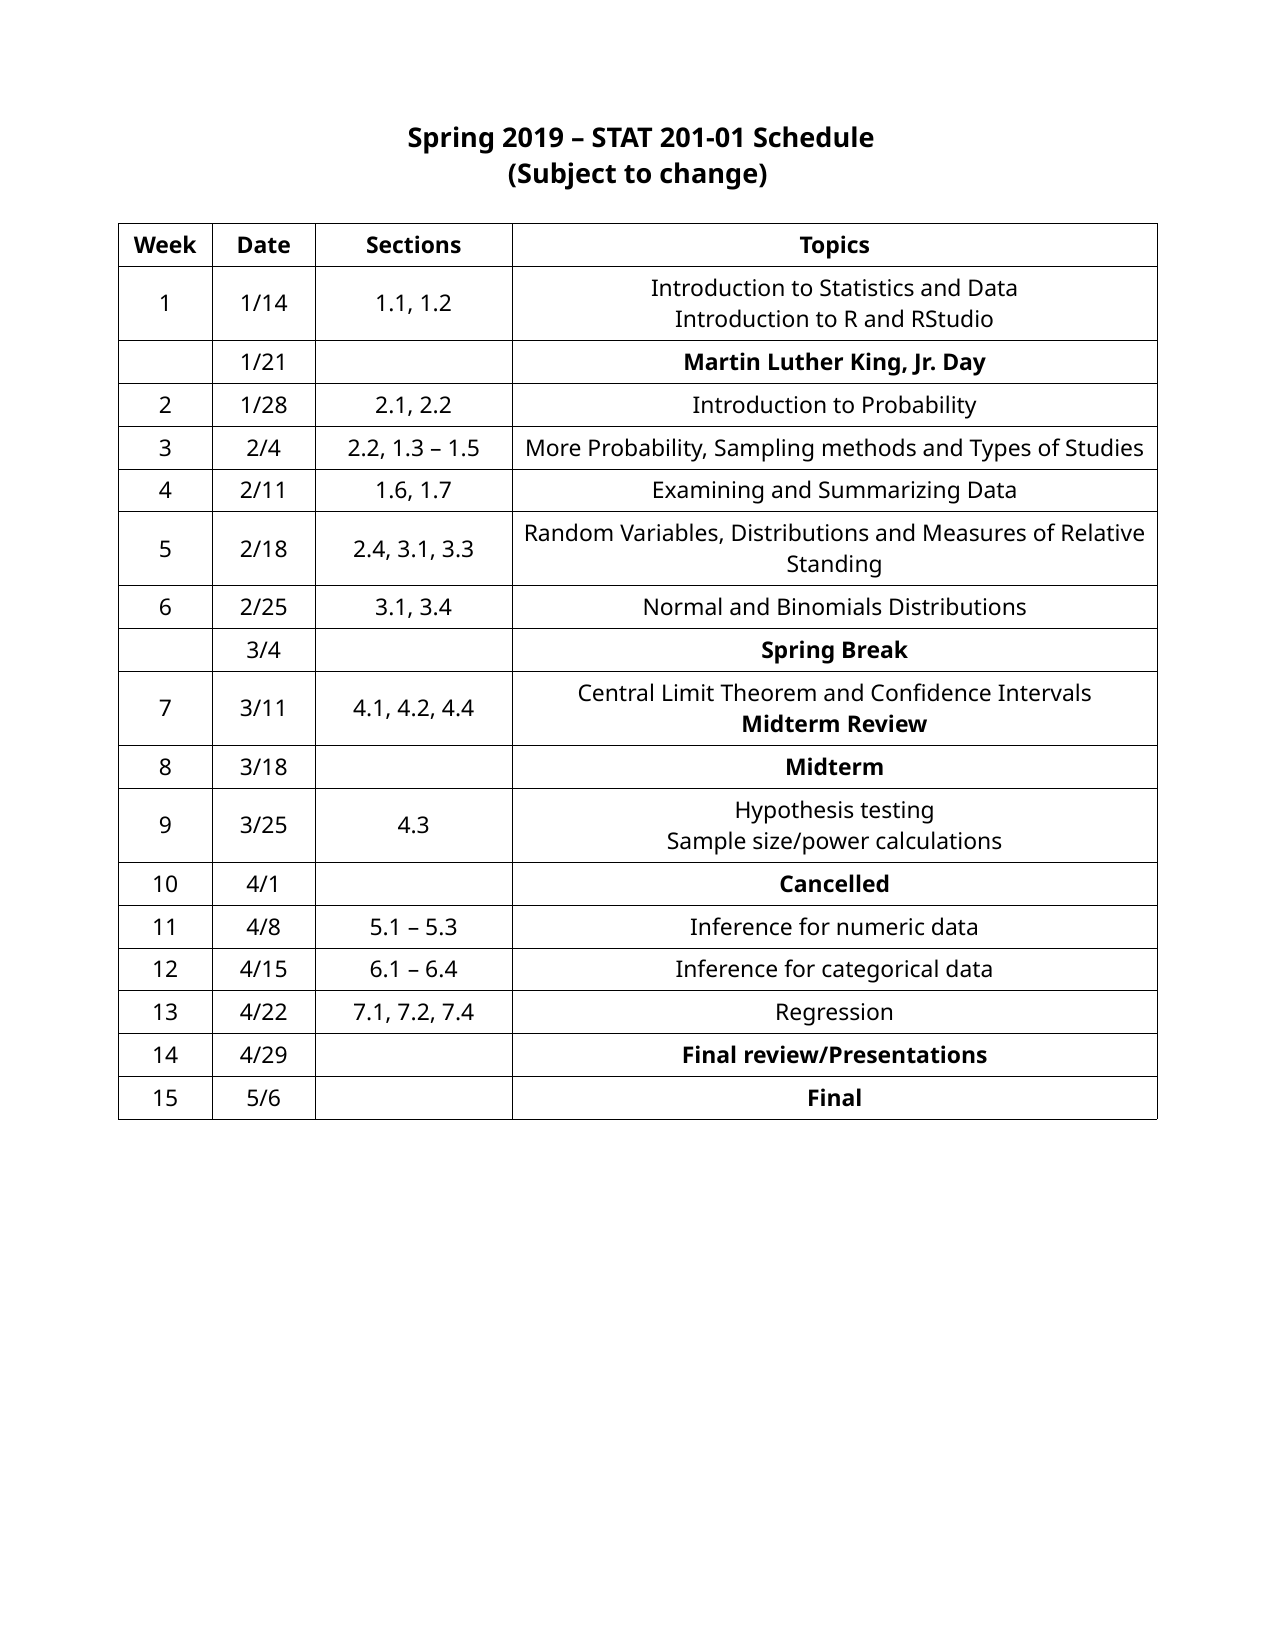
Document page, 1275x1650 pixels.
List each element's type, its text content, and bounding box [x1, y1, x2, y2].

table_cell 4/22 [213, 991, 315, 1033]
table_cell [316, 1034, 512, 1076]
table_cell 10 [119, 863, 212, 905]
table_cell 4/8 [213, 906, 315, 947]
table_cell 15 [119, 1077, 212, 1119]
table_cell 3/18 [213, 746, 315, 788]
table_cell 2/18 [213, 512, 315, 585]
table_cell Random Variables, Distributions and Measures of Relative Standing [513, 512, 1157, 585]
table_cell 1 [119, 267, 212, 340]
table_cell 2.4, 3.1, 3.3 [316, 512, 512, 585]
table_cell 1/21 [213, 341, 315, 383]
table_cell 3 [119, 427, 212, 468]
table_cell 3/11 [213, 672, 315, 745]
table_cell 4/1 [213, 863, 315, 905]
table_cell [316, 629, 512, 671]
table_cell 3/4 [213, 629, 315, 671]
table_cell 9 [119, 789, 212, 862]
text Spring 2019 – STAT 201-01 Schedule [118, 118, 1157, 155]
table_cell 3/25 [213, 789, 315, 862]
table_cell [316, 746, 512, 788]
table_cell [119, 341, 212, 383]
table_cell 14 [119, 1034, 212, 1076]
table_cell Normal and Binomials Distributions [513, 586, 1157, 628]
table_cell 4/15 [213, 949, 315, 990]
table_cell 2 [119, 384, 212, 426]
table_cell 2/25 [213, 586, 315, 628]
table_cell Inference for categorical data [513, 949, 1157, 990]
table_cell More Probability, Sampling methods and Types of Studies [513, 427, 1157, 468]
table_cell Final review/Presentations [513, 1034, 1157, 1076]
table_cell Central Limit Theorem and Confidence Intervals Midterm Review [513, 672, 1157, 745]
table_cell 6 [119, 586, 212, 628]
table_cell 1/14 [213, 267, 315, 340]
table_cell [316, 341, 512, 383]
table_cell Hypothesis testing Sample size/power calculations [513, 789, 1157, 862]
table_cell Regression [513, 991, 1157, 1033]
table_cell Examining and Summarizing Data [513, 470, 1157, 511]
table_cell Inference for numeric data [513, 906, 1157, 947]
table_header Date [213, 224, 315, 266]
table_cell [316, 863, 512, 905]
table_cell 5.1 – 5.3 [316, 906, 512, 947]
table_cell 11 [119, 906, 212, 947]
table_cell [316, 1077, 512, 1119]
table_cell 2.1, 2.2 [316, 384, 512, 426]
table_cell 2/4 [213, 427, 315, 468]
table_cell 3.1, 3.4 [316, 586, 512, 628]
table_cell Martin Luther King, Jr. Day [513, 341, 1157, 383]
table_cell 5/6 [213, 1077, 315, 1119]
table_cell Cancelled [513, 863, 1157, 905]
table_header Week [119, 224, 212, 266]
table_cell 1/28 [213, 384, 315, 426]
table_cell Introduction to Probability [513, 384, 1157, 426]
table_cell 4.3 [316, 789, 512, 862]
table_cell 6.1 – 6.4 [316, 949, 512, 990]
table_cell 12 [119, 949, 212, 990]
table_header Topics [513, 224, 1157, 266]
table_cell 5 [119, 512, 212, 585]
table_cell [119, 629, 212, 671]
text (Subject to change) [118, 155, 1157, 192]
table_cell 8 [119, 746, 212, 788]
table_cell 2.2, 1.3 – 1.5 [316, 427, 512, 468]
table_cell 4/29 [213, 1034, 315, 1076]
table_cell 7.1, 7.2, 7.4 [316, 991, 512, 1033]
table_cell 7 [119, 672, 212, 745]
table_cell Introduction to Statistics and Data Introduction to R and RStudio [513, 267, 1157, 340]
table_cell 4.1, 4.2, 4.4 [316, 672, 512, 745]
table_cell Spring Break [513, 629, 1157, 671]
table_cell 13 [119, 991, 212, 1033]
table_cell Midterm [513, 746, 1157, 788]
table_cell 1.6, 1.7 [316, 470, 512, 511]
table_cell Final [513, 1077, 1157, 1119]
table_cell 1.1, 1.2 [316, 267, 512, 340]
table_cell 4 [119, 470, 212, 511]
table_cell 2/11 [213, 470, 315, 511]
table_header Sections [316, 224, 512, 266]
